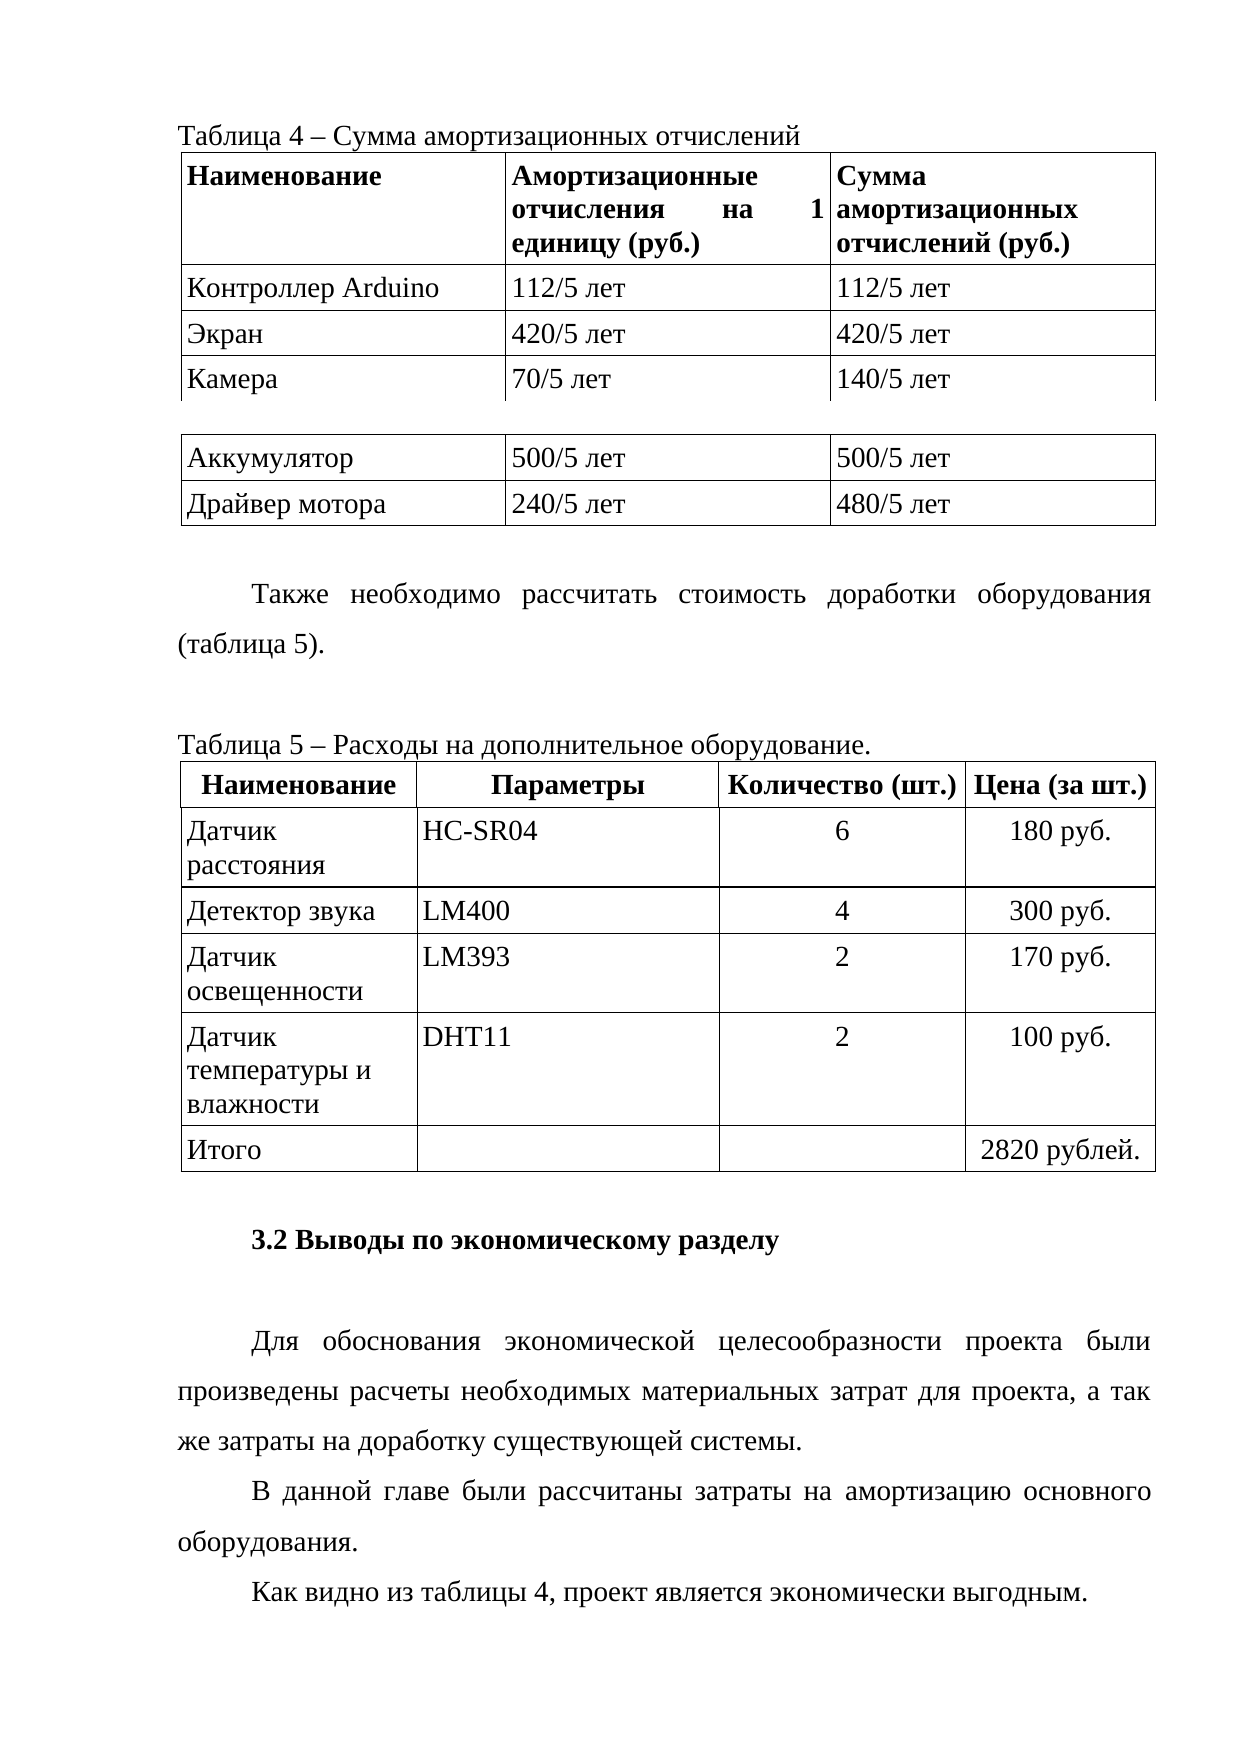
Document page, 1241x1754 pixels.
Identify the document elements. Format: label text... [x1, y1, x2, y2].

table_header Параметры [417, 762, 718, 807]
table_cell 140/5 лет [831, 356, 1155, 401]
table_cell 112/5 лет [831, 265, 1155, 310]
table_cell 170 руб. [966, 934, 1155, 1012]
table_cell Детектор звука [182, 888, 417, 932]
table_cell 70/5 лет [506, 356, 830, 401]
text Как видно из таблицы 4, проект является экономически выгодным. [177, 1574, 1152, 1608]
table_header Сумма амортизационных отчислений (руб.) [831, 153, 1155, 264]
table_cell 240/5 лет [506, 481, 830, 525]
subtitle 3.2 Выводы по экономическому разделу [177, 1222, 1152, 1256]
table_cell HC-SR04 [418, 808, 719, 886]
table_cell [418, 1126, 719, 1171]
table_cell 2 [720, 1013, 965, 1125]
table_cell Датчик освещенности [182, 934, 417, 1012]
text В данной главе были рассчитаны затраты на амортизацию основного оборудования. [177, 1473, 1152, 1557]
table_cell Датчик расстояния [182, 808, 417, 886]
table_cell 2820 рублей. [966, 1126, 1155, 1171]
table_cell 300 руб. [966, 888, 1155, 932]
table_cell Датчик температуры и влажности [182, 1013, 417, 1125]
text Таблица 4 – Сумма амортизационных отчислений [177, 118, 1152, 152]
table_header Наименование [181, 762, 416, 807]
table_header Амортизационные отчисления на 1 единицу (руб.) [506, 153, 830, 264]
table_cell Экран [182, 311, 505, 355]
text Таблица 5 – Расходы на дополнительное оборудование. [177, 727, 1152, 761]
table_cell [720, 1126, 965, 1171]
table_header Аккумулятор [182, 435, 505, 480]
table_cell 180 руб. [966, 808, 1155, 886]
table_cell 2 [720, 934, 965, 1012]
table_header Цена (за шт.) [966, 762, 1155, 807]
text Также необходимо рассчитать стоимость доработки оборудования (таблица 5). [177, 576, 1152, 660]
table_cell LM393 [418, 934, 719, 1012]
table_header 500/5 лет [506, 435, 830, 480]
table_cell 420/5 лет [506, 311, 830, 355]
table_header 500/5 лет [831, 435, 1155, 480]
table_cell 100 руб. [966, 1013, 1155, 1125]
table_cell 6 [720, 808, 965, 886]
table_cell Контроллер Arduino [182, 265, 505, 310]
table_cell 420/5 лет [831, 311, 1155, 355]
table_cell 4 [720, 888, 965, 932]
table_cell Камера [182, 356, 505, 401]
table_cell Драйвер мотора [182, 481, 505, 525]
text Для обоснования экономической целесообразности проекта были произведены расчеты необходимых материальных затрат для проекта, а так же затраты на доработку существующей системы. [177, 1323, 1152, 1457]
table_cell Итого [182, 1126, 417, 1171]
table_header Количество (шт.) [719, 762, 965, 807]
table_cell 112/5 лет [506, 265, 830, 310]
table_header Наименование [182, 153, 505, 264]
table_cell 480/5 лет [831, 481, 1155, 525]
table_cell LM400 [418, 888, 719, 932]
table_cell DHT11 [418, 1013, 719, 1125]
